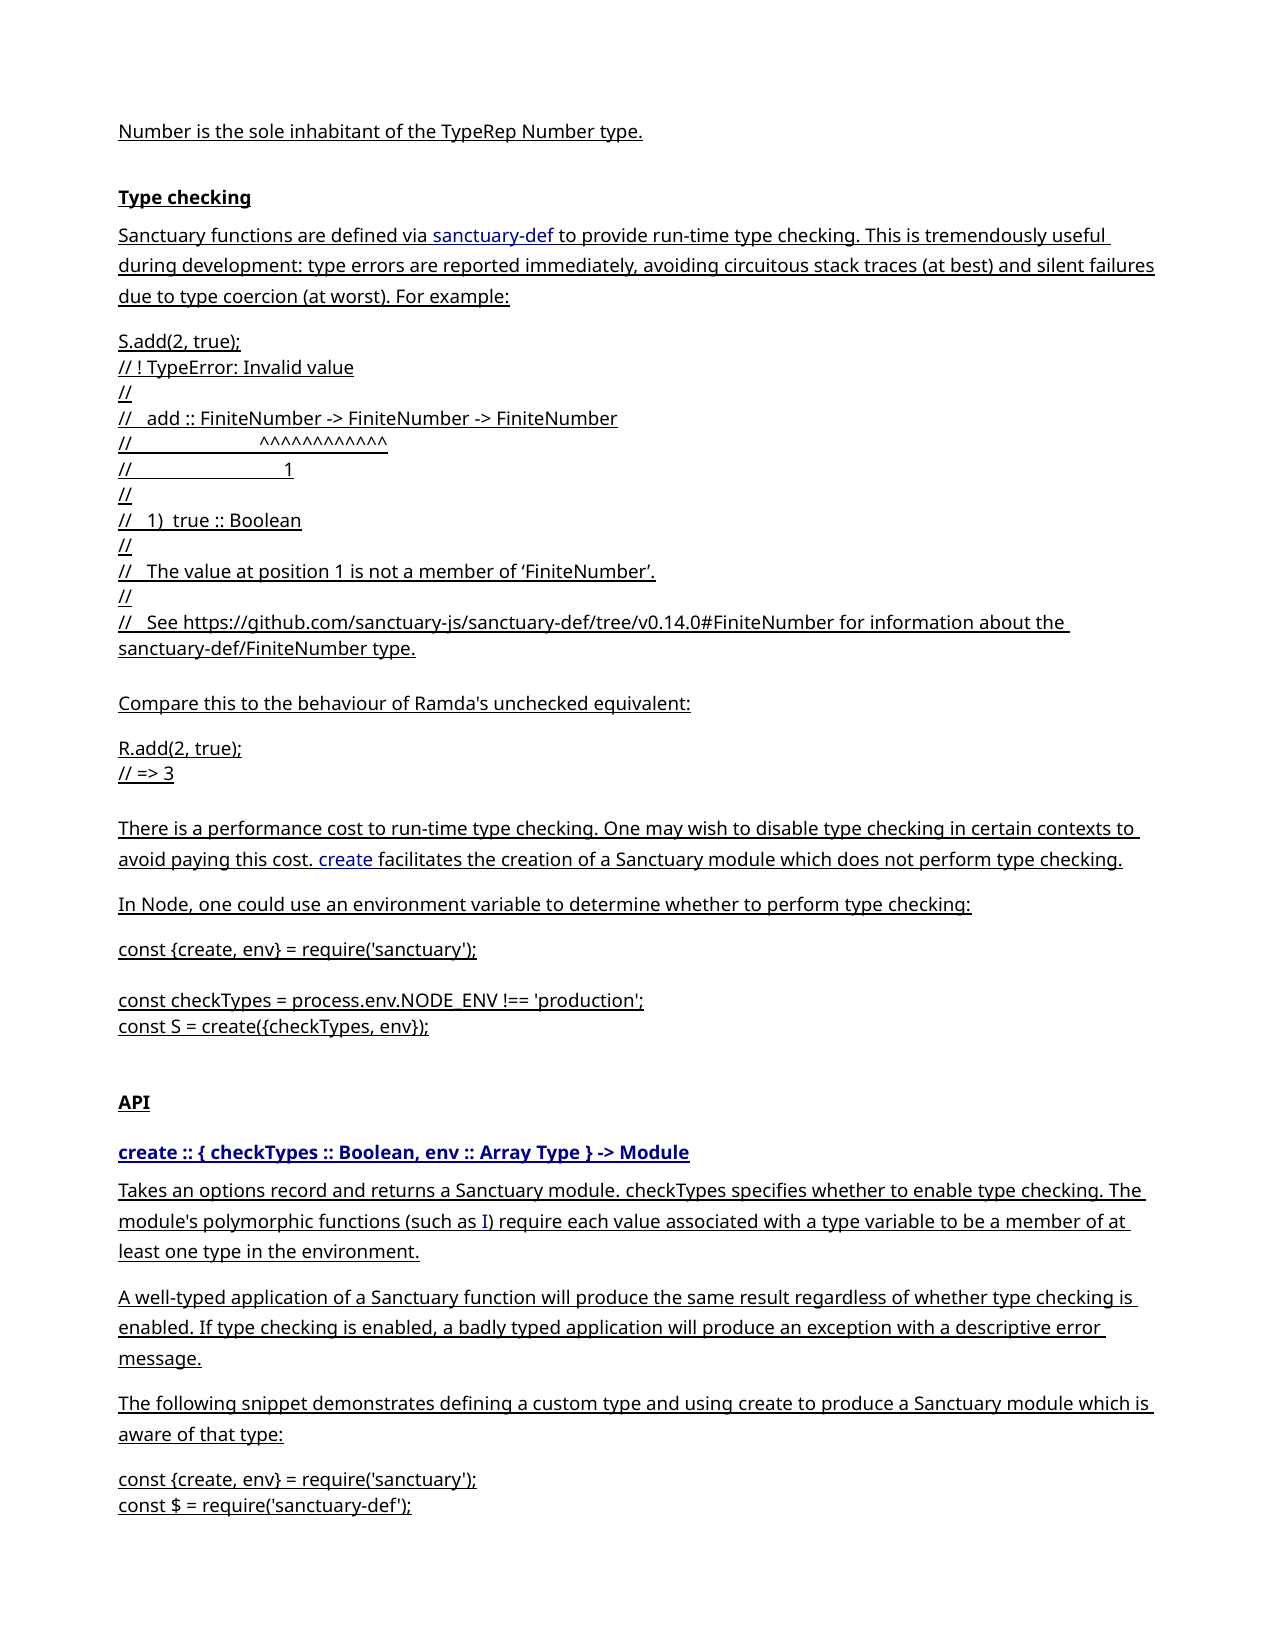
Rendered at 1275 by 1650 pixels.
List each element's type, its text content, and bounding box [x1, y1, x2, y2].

text // 1) true :: Boolean [118, 507, 1157, 533]
subtitle API [118, 1089, 1157, 1114]
text // ! TypeError: Invalid value [118, 354, 1157, 380]
subtitle create :: { checkTypes :: Boolean, env :: Array Type } -⁠> Module [118, 1139, 1157, 1165]
text R.add(2, true); [118, 735, 1157, 761]
text There is a performance cost to run-time type checking. One may wish to disable type checking in certain contexts to avoid paying this cost. create facilitates the creation of a Sanctuary module which does not perform type checking. [118, 816, 1157, 872]
text // 1 [118, 456, 1157, 482]
text Compare this to the behaviour of Ramda's unchecked equivalent: [118, 690, 1157, 715]
text S.add(2, true); [118, 329, 1157, 354]
text In Node, one could use an environment variable to determine whether to perform type checking: [118, 891, 1157, 917]
text // ^^^^^^^^^^^^ [118, 431, 1157, 456]
text Number is the sole inhabitant of the TypeRep Number type. [118, 118, 1157, 144]
text Sanctuary functions are defined via sanctuary-def to provide run-time type checking. This is tremendously useful during development: type errors are reported immediately, avoiding circuitous stack traces (at best) and silent failures due to type coercion (at worst). For example: [118, 222, 1157, 309]
text A well-typed application of a Sanctuary function will produce the same result regardless of whether type checking is enabled. If type checking is enabled, a badly typed application will produce an exception with a descriptive error message. [118, 1284, 1157, 1371]
text // [118, 482, 1157, 507]
text // [118, 584, 1157, 609]
text // add :: FiniteNumber -> FiniteNumber -> FiniteNumber [118, 405, 1157, 431]
text // => 3 [118, 761, 1157, 786]
text const S = create({checkTypes, env}); [118, 1013, 1157, 1039]
text const {create, env} = require('sanctuary'); [118, 937, 1157, 962]
text const $ = require('sanctuary-def'); [118, 1492, 1157, 1517]
text const checkTypes = process.env.NODE_ENV !== 'production'; [118, 988, 1157, 1013]
text // The value at position 1 is not a member of ‘FiniteNumber’. [118, 558, 1157, 584]
text // See https://github.com/sanctuary-js/sanctuary-def/tree/v0.14.0#FiniteNumber for information about the sanctuary-def/FiniteNumber type. [118, 609, 1157, 660]
text // [118, 533, 1157, 558]
text // [118, 380, 1157, 405]
text Takes an options record and returns a Sanctuary module. checkTypes specifies whether to enable type checking. The module's polymorphic functions (such as I) require each value associated with a type variable to be a member of at least one type in the environment. [118, 1178, 1157, 1264]
subtitle Type checking [118, 184, 1157, 210]
text The following snippet demonstrates defining a custom type and using create to produce a Sanctuary module which is aware of that type: [118, 1391, 1157, 1447]
text const {create, env} = require('sanctuary'); [118, 1466, 1157, 1492]
